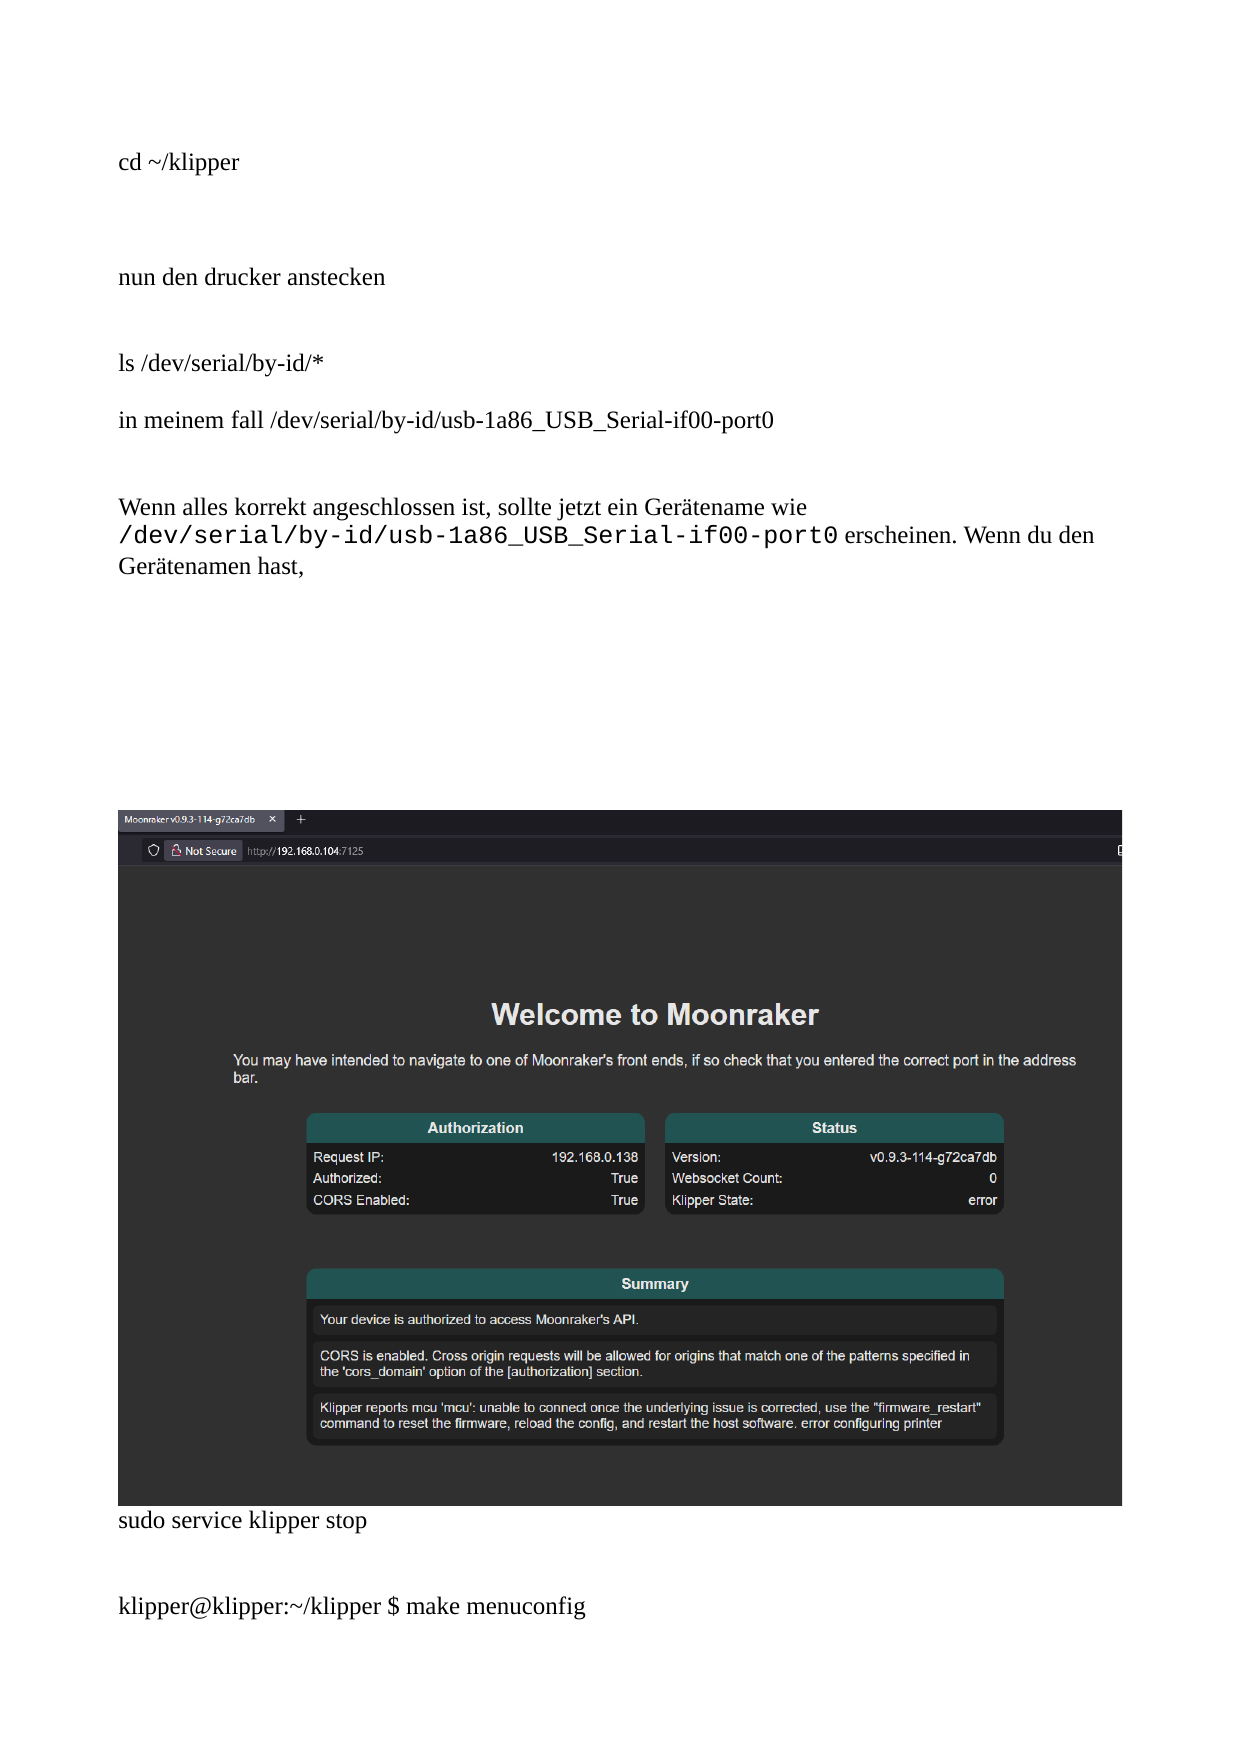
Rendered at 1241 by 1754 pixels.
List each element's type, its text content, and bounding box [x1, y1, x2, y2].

text in meinem fall /dev/serial/by-id/usb-1a86_USB_Serial-if00-port0 [118, 406, 1122, 434]
text Wenn alles korrekt angeschlossen ist, sollte jetzt ein Gerätename wie /dev/serial/by-id/usb-1a86_USB_Serial-if00-port0 erscheinen. Wenn du den Gerätenamen hast, [118, 492, 1122, 580]
text cd ~/klipper [118, 147, 1122, 176]
text klipper@klipper:~/klipper $ make menuconfig [118, 1591, 1122, 1620]
text ls /dev/serial/by-id/* [118, 348, 1122, 377]
picture [118, 810, 1123, 1506]
text nun den drucker anstecken [118, 262, 1122, 291]
text sudo service klipper stop [118, 1506, 1122, 1534]
